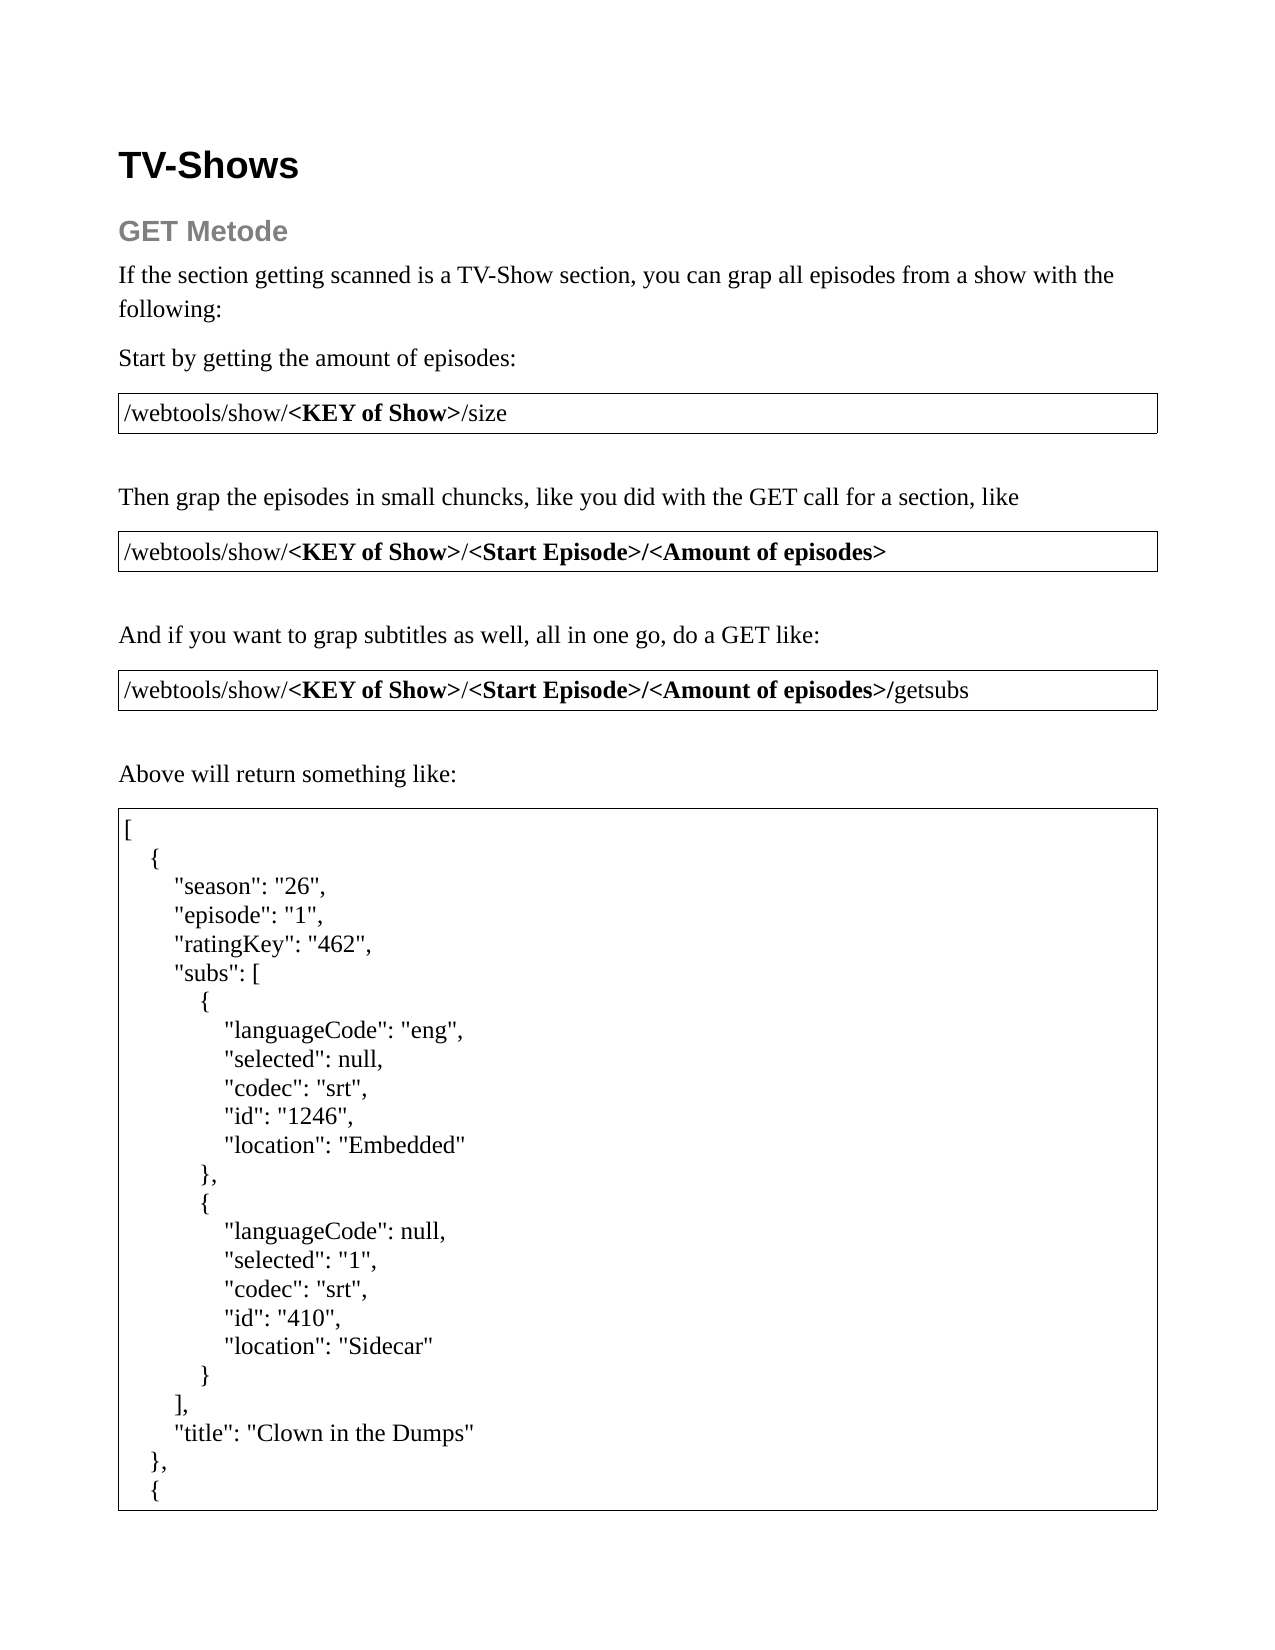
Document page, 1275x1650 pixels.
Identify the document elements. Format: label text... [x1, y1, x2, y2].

text Start by getting the amount of episodes: [118, 343, 1157, 372]
text Above will return something like: [118, 759, 1157, 788]
text If the section getting scanned is a TV-Show section, you can grap all episodes from a show with the following: [118, 260, 1157, 323]
table_header /webtools/show/<KEY of Show>/<Start Episode>/<Amount of episodes>/getsubs [119, 671, 1157, 710]
text And if you want to grap subtitles as well, all in one go, do a GET like: [118, 621, 1157, 649]
table_header /webtools/show/<KEY of Show>/size [119, 394, 1157, 433]
table_header [ { "season": "26", "episode": "1", "ratingKey": "462", "subs": [ { "languageCode": "eng", "selected": null, "codec": "srt", "id": "1246", "location": "Embedded" }, { "languageCode": null, "selected": "1", "codec": "srt", "id": "410", "location": "Sidecar" } ], "title": "Clown in the Dumps" }, { [119, 809, 1157, 1510]
subtitle TV-Shows [118, 143, 1157, 187]
subtitle GET Metode [118, 214, 1157, 247]
text Then grap the episodes in small chuncks, like you did with the GET call for a section, like [118, 482, 1157, 511]
table_header /webtools/show/<KEY of Show>/<Start Episode>/<Amount of episodes> [119, 532, 1157, 571]
